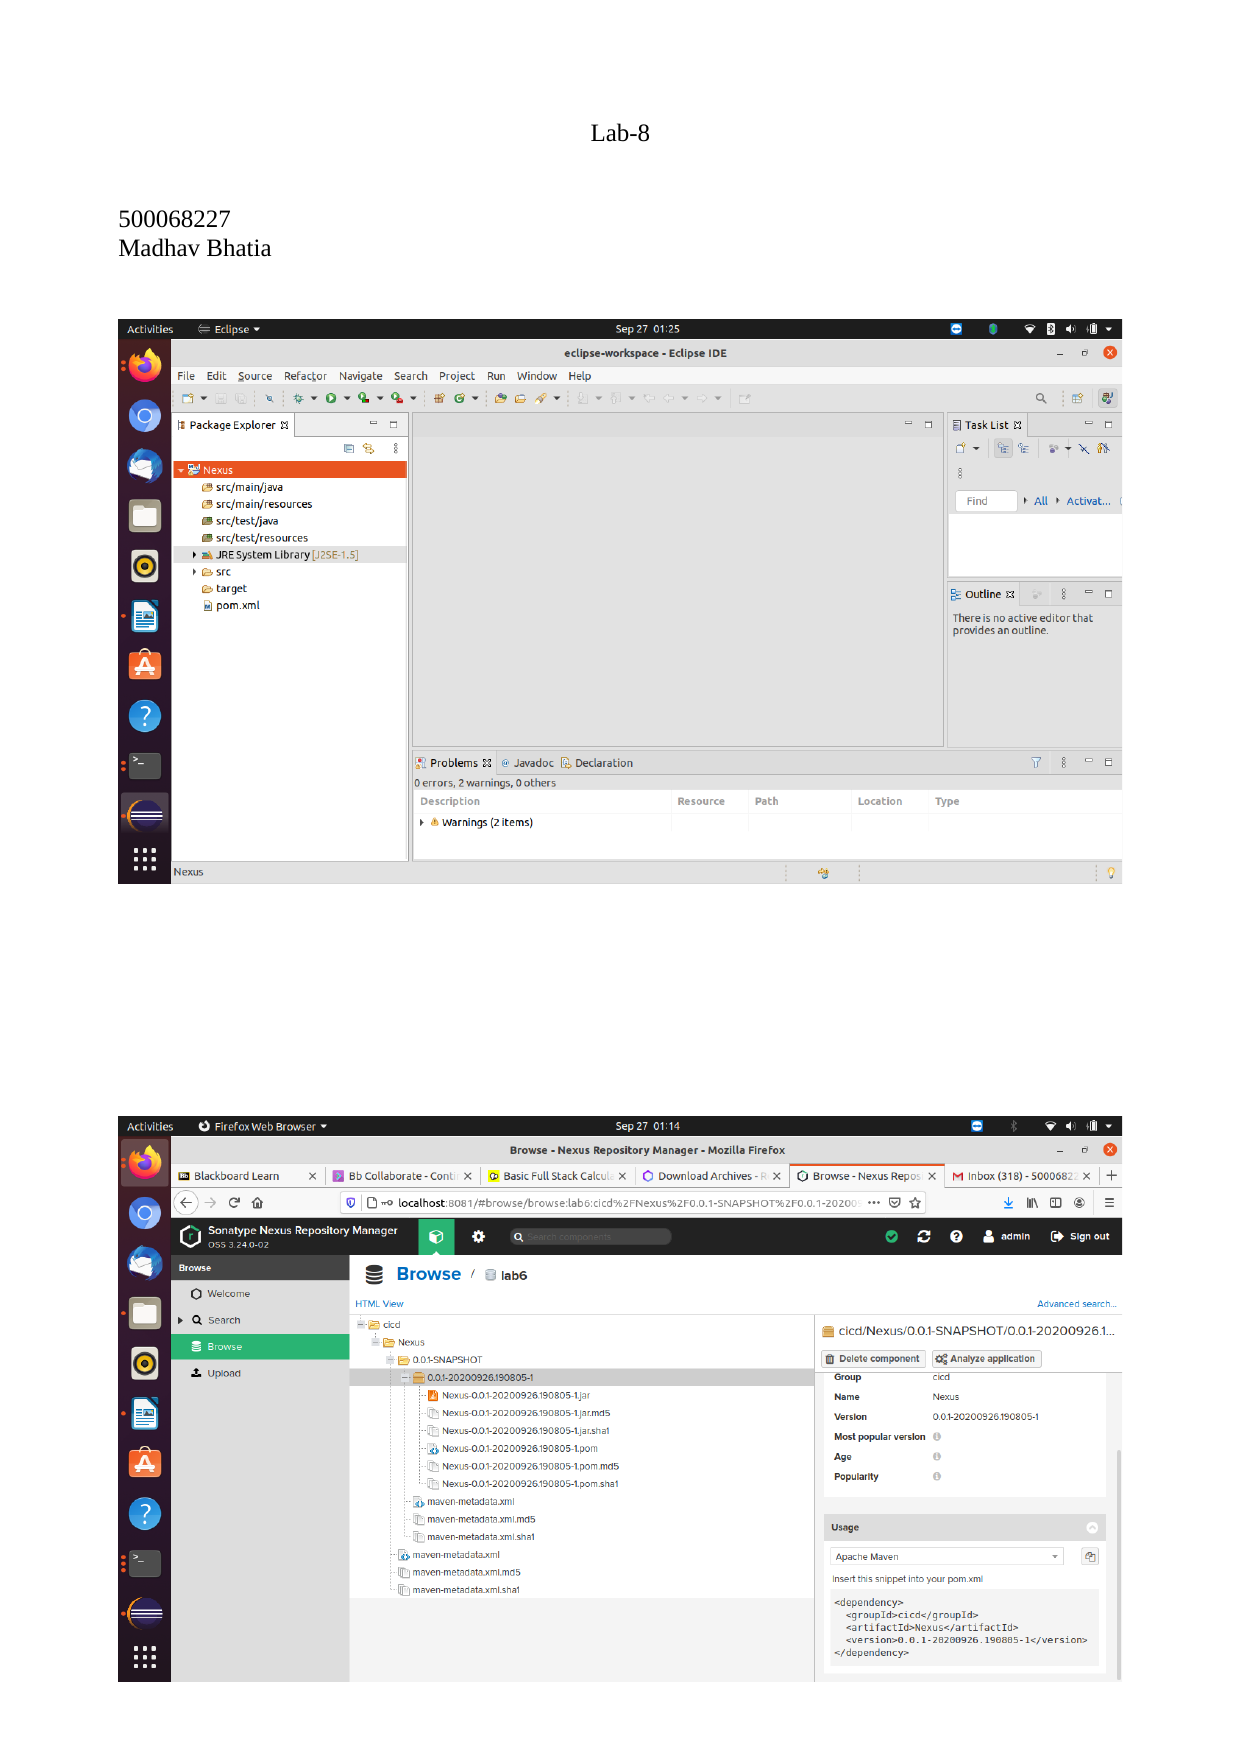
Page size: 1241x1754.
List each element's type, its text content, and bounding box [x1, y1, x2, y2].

text Lab-8 [118, 118, 1122, 147]
text Madhav Bhatia [118, 233, 1122, 262]
text 500068227 [118, 204, 1122, 233]
picture [118, 319, 1123, 884]
picture [118, 1116, 1123, 1682]
